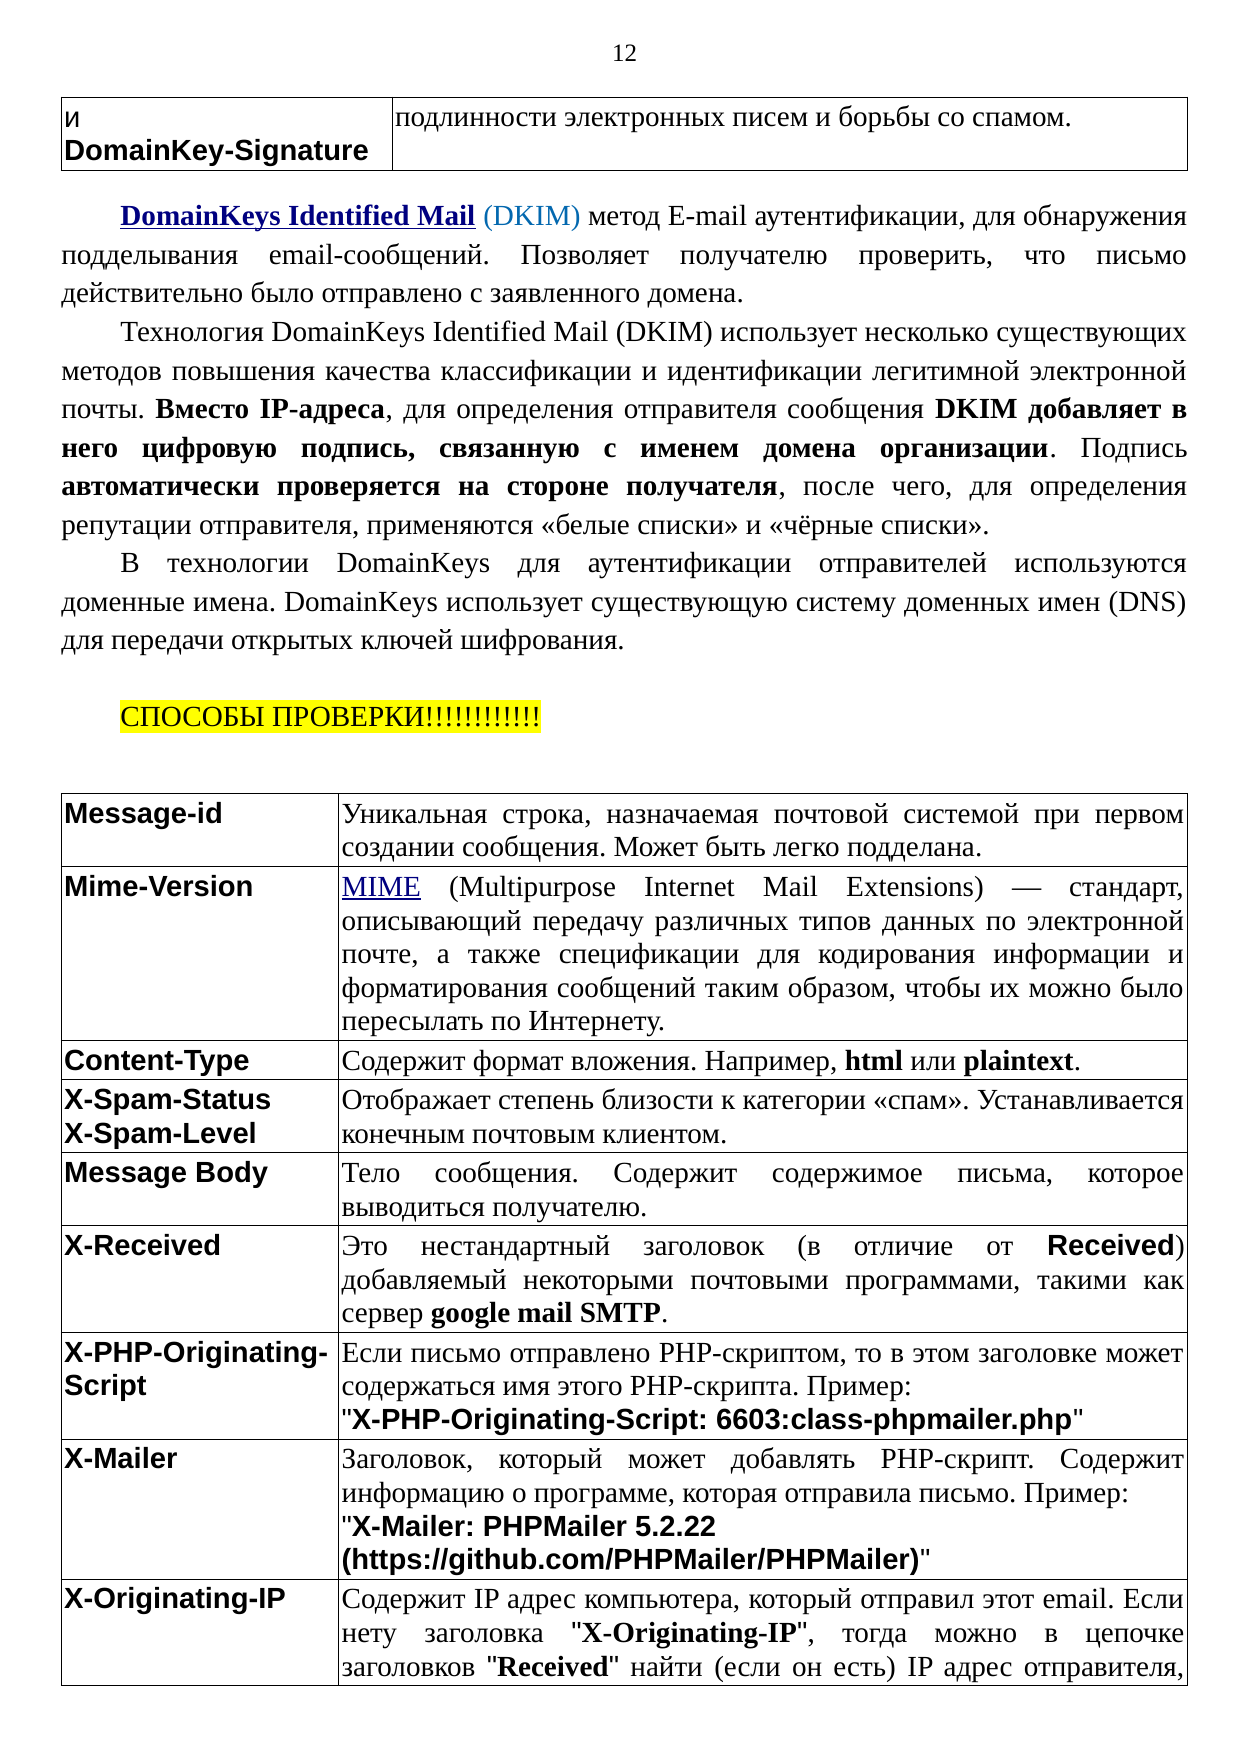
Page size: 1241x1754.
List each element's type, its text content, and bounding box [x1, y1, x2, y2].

table_cell Отображает степень близости к категории «спам». Устанавливается конечным почтовым клиентом. [339, 1080, 1187, 1152]
table_cell Содержит формат вложения. Например, html или plaintext. [339, 1041, 1187, 1079]
table_cell X-Spam-Status X-Spam-Level [62, 1080, 338, 1152]
table_cell Тело сообщения. Содержит содержимое письма, которое выводиться получателю. [339, 1153, 1187, 1225]
text Технология DomainKeys Identified Mail (DKIM) использует несколько существующих методов повышения качества классификации и идентификации легитимной электронной почты. Вместо IP-адреса, для определения отправителя сообщения DKIM добавляет в него цифровую подпись, связанную с именем домена организации. Подпись автоматически проверяется на стороне получателя, после чего, для определения репутации отправителя, применяются «белые списки» и «чёрные списки». [61, 314, 1187, 540]
table_cell Если письмо отправлено PHP-скриптом, то в этом заголовке может содержаться имя этого PHP-скрипта. Пример: "X-PHP-Originating-Script: 6603:class-phpmailer.php" [339, 1333, 1187, 1438]
text СПОСОБЫ ПРОВЕРКИ!!!!!!!!!!!! [61, 699, 1187, 733]
table_cell Содержит IP адрес компьютера, который отправил этот email. Если нету заголовка "X-Originating-IP", тогда можно в цепочке заголовков "Received" найти (если он есть) IP адрес отправителя, [339, 1580, 1187, 1685]
table_cell Mime-Version [62, 867, 338, 1040]
text В технологии DomainKeys для аутентификации отправителей используются доменные имена. DomainKeys использует существующую систему доменных имен (DNS) для передачи открытых ключей шифрования. [61, 545, 1187, 656]
table_header Уникальная строка, назначаемая почтовой системой при первом создании сообщения. Может быть легко подделана. [339, 794, 1187, 866]
table_cell Message Body [62, 1153, 338, 1225]
table_cell Это нестандартный заголовок (в отличие от Received) добавляемый некоторыми почтовыми программами, такими как сервер google mail SMTP. [339, 1226, 1187, 1332]
text DomainKeys Identified Mail (DKIM) метод E-mail аутентификации, для обнаружения подделывания email-сообщений. Позволяет получателю проверить, что письмо действительно было отправлено с заявленного домена. [61, 198, 1187, 309]
table_cell X-PHP-Originating-Script [62, 1333, 338, 1438]
table_cell и DomainKey‑Signature [62, 98, 392, 169]
table_cell X-Received [62, 1226, 338, 1332]
table_cell X-Mailer [62, 1440, 338, 1578]
table_header Message-id [62, 794, 338, 866]
table_cell MIME (Multipurpose Internet Mail Extensions) — стандарт, описывающий передачу различных типов данных по электронной почте, а также спецификации для кодирования информации и форматирования сообщений таким образом, чтобы их можно было пересылать по Интернету. [339, 867, 1187, 1040]
table_cell Заголовок, который может добавлять PHP-скрипт. Содержит информацию о программе, которая отправила письмо. Пример: "X-Mailer: PHPMailer 5.2.22 (https://github.com/PHPMailer/PHPMailer)" [339, 1440, 1187, 1578]
table_cell Content-Type [62, 1041, 338, 1079]
table_cell подлинности электронных писем и борьбы со спамом. [393, 98, 1187, 169]
table_cell X-Originating-IP [62, 1580, 338, 1685]
